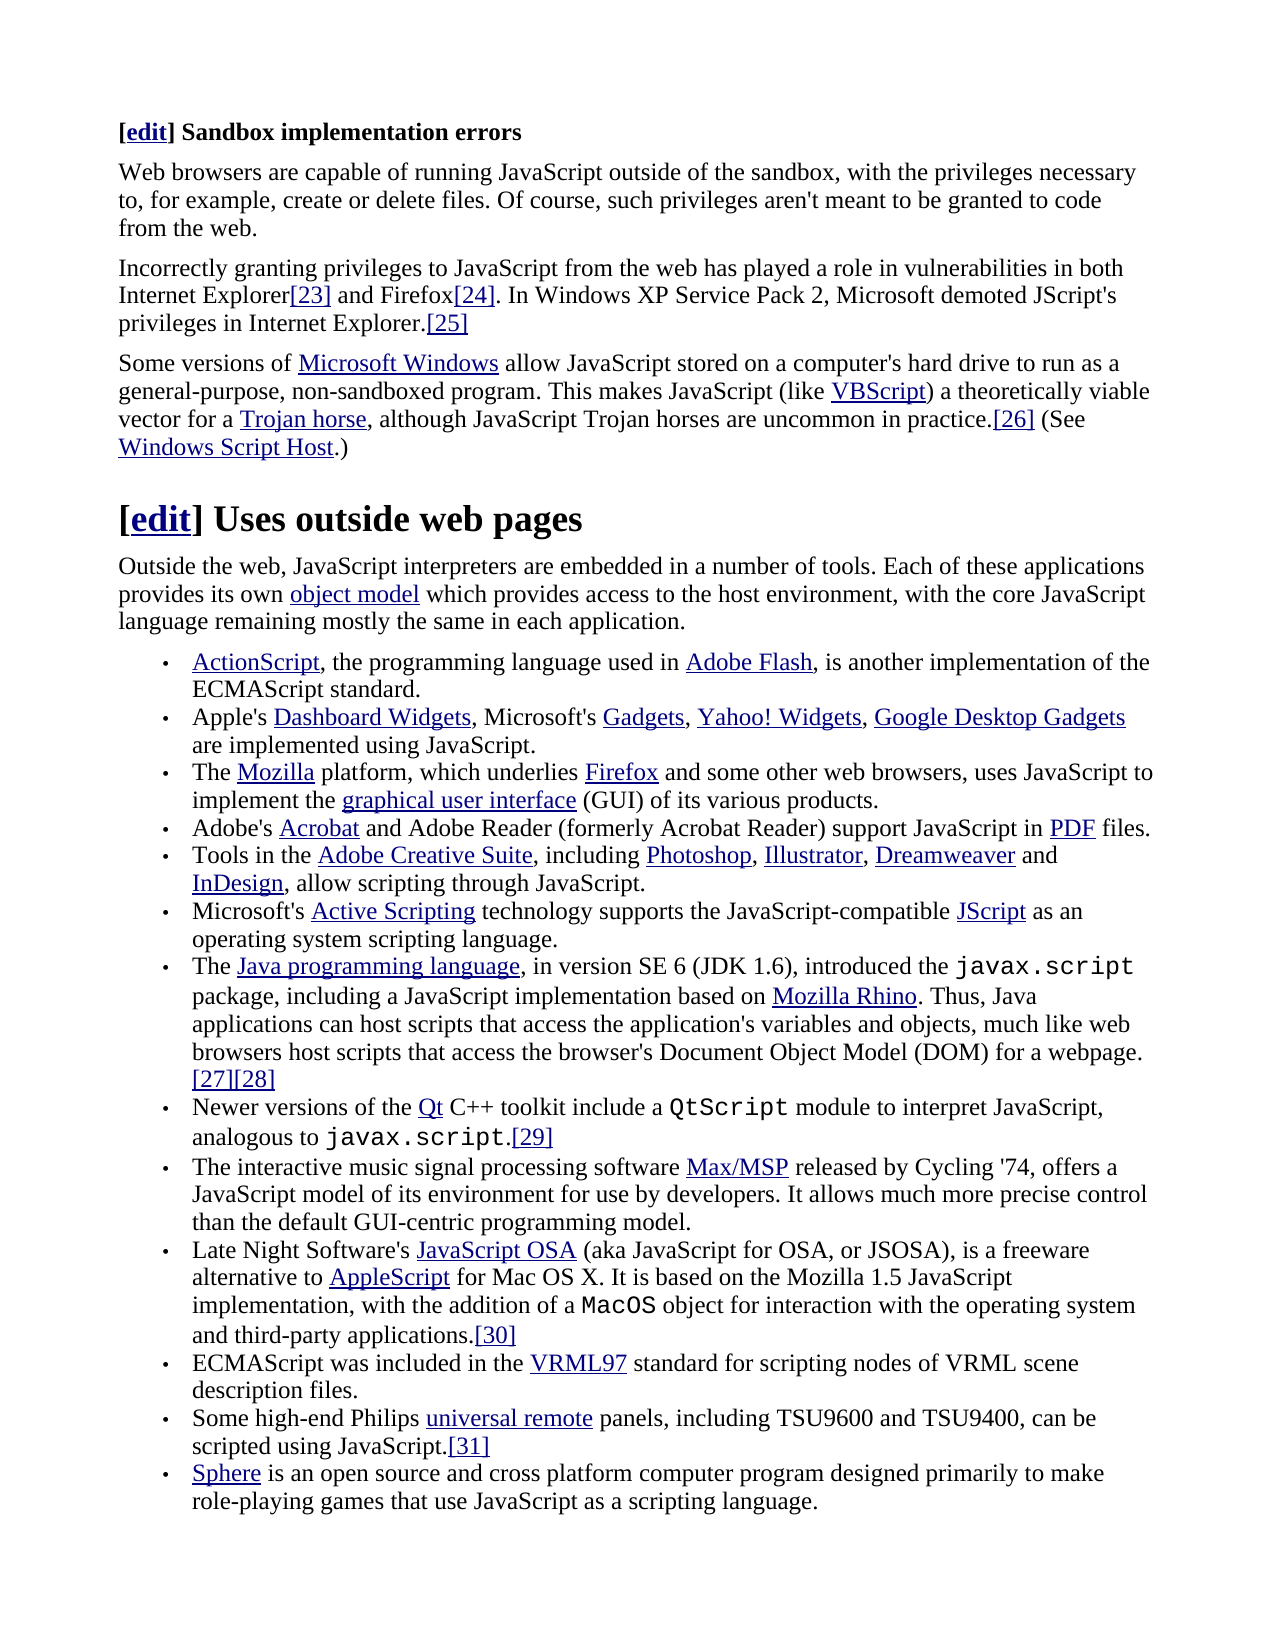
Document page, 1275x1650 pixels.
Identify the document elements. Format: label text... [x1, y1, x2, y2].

subtitle [edit] Sandbox implementation errors [118, 118, 1157, 146]
list Apple's Dashboard Widgets, Microsoft's Gadgets, Yahoo! Widgets, Google Desktop Gadgets are implemented using JavaScript. [162, 703, 1157, 758]
list Microsoft's Active Scripting technology supports the JavaScript-compatible JScript as an operating system scripting language. [162, 897, 1157, 952]
text Incorrectly granting privileges to JavaScript from the web has played a role in vulnerabilities in both Internet Explorer[23] and Firefox[24]. In Windows XP Service Pack 2, Microsoft demoted JScript's privileges in Internet Explorer.[25] [118, 254, 1157, 337]
text Web browsers are capable of running JavaScript outside of the sandbox, with the privileges necessary to, for example, create or delete files. Of course, such privileges aren't meant to be granted to code from the web. [118, 158, 1157, 241]
text Some versions of Microsoft Windows allow JavaScript stored on a computer's hard drive to run as a general-purpose, non-sandboxed program. This makes JavaScript (like VBScript) a theoretically viable vector for a Trojan horse, although JavaScript Trojan horses are uncommon in practice.[26] (See Windows Script Host.) [118, 349, 1157, 460]
list Newer versions of the Qt C++ toolkit include a QtScript module to interpret JavaScript, analogous to javax.script.[29] [162, 1093, 1157, 1153]
list The Mozilla platform, which underlies Firefox and some other web browsers, uses JavaScript to implement the graphical user interface (GUI) of its various products. [162, 758, 1157, 814]
text Outside the web, JavaScript interpreters are embedded in a number of tools. Each of these applications provides its own object model which provides access to the host environment, with the core JavaScript language remaining mostly the same in each application. [118, 552, 1157, 635]
list The Java programming language, in version SE 6 (JDK 1.6), introduced the javax.script package, including a JavaScript implementation based on Mozilla Rhino. Thus, Java applications can host scripts that access the application's variables and objects, much like web browsers host scripts that access the browser's Document Object Model (DOM) for a webpage.[27][28] [162, 952, 1157, 1093]
list Some high-end Philips universal remote panels, including TSU9600 and TSU9400, can be scripted using JavaScript.[31] [162, 1404, 1157, 1459]
subtitle [edit] Uses outside web pages [118, 498, 1157, 539]
list The interactive music signal processing software Max/MSP released by Cycling '74, offers a JavaScript model of its environment for use by developers. It allows much more precise control than the default GUI-centric programming model. [162, 1153, 1157, 1236]
list Late Night Software's JavaScript OSA (aka JavaScript for OSA, or JSOSA), is a freeware alternative to AppleScript for Mac OS X. It is based on the Mozilla 1.5 JavaScript implementation, with the addition of a MacOS object for interaction with the operating system and third-party applications.[30] [162, 1236, 1157, 1349]
list Sphere is an open source and cross platform computer program designed primarily to make role-playing games that use JavaScript as a scripting language. [162, 1459, 1157, 1515]
list Tools in the Adobe Creative Suite, including Photoshop, Illustrator, Dreamweaver and InDesign, allow scripting through JavaScript. [162, 842, 1157, 897]
list Adobe's Acrobat and Adobe Reader (formerly Acrobat Reader) support JavaScript in PDF files. [162, 814, 1157, 842]
list ActionScript, the programming language used in Adobe Flash, is another implementation of the ECMAScript standard. [162, 648, 1157, 703]
list ECMAScript was included in the VRML97 standard for scripting nodes of VRML scene description files. [162, 1349, 1157, 1404]
